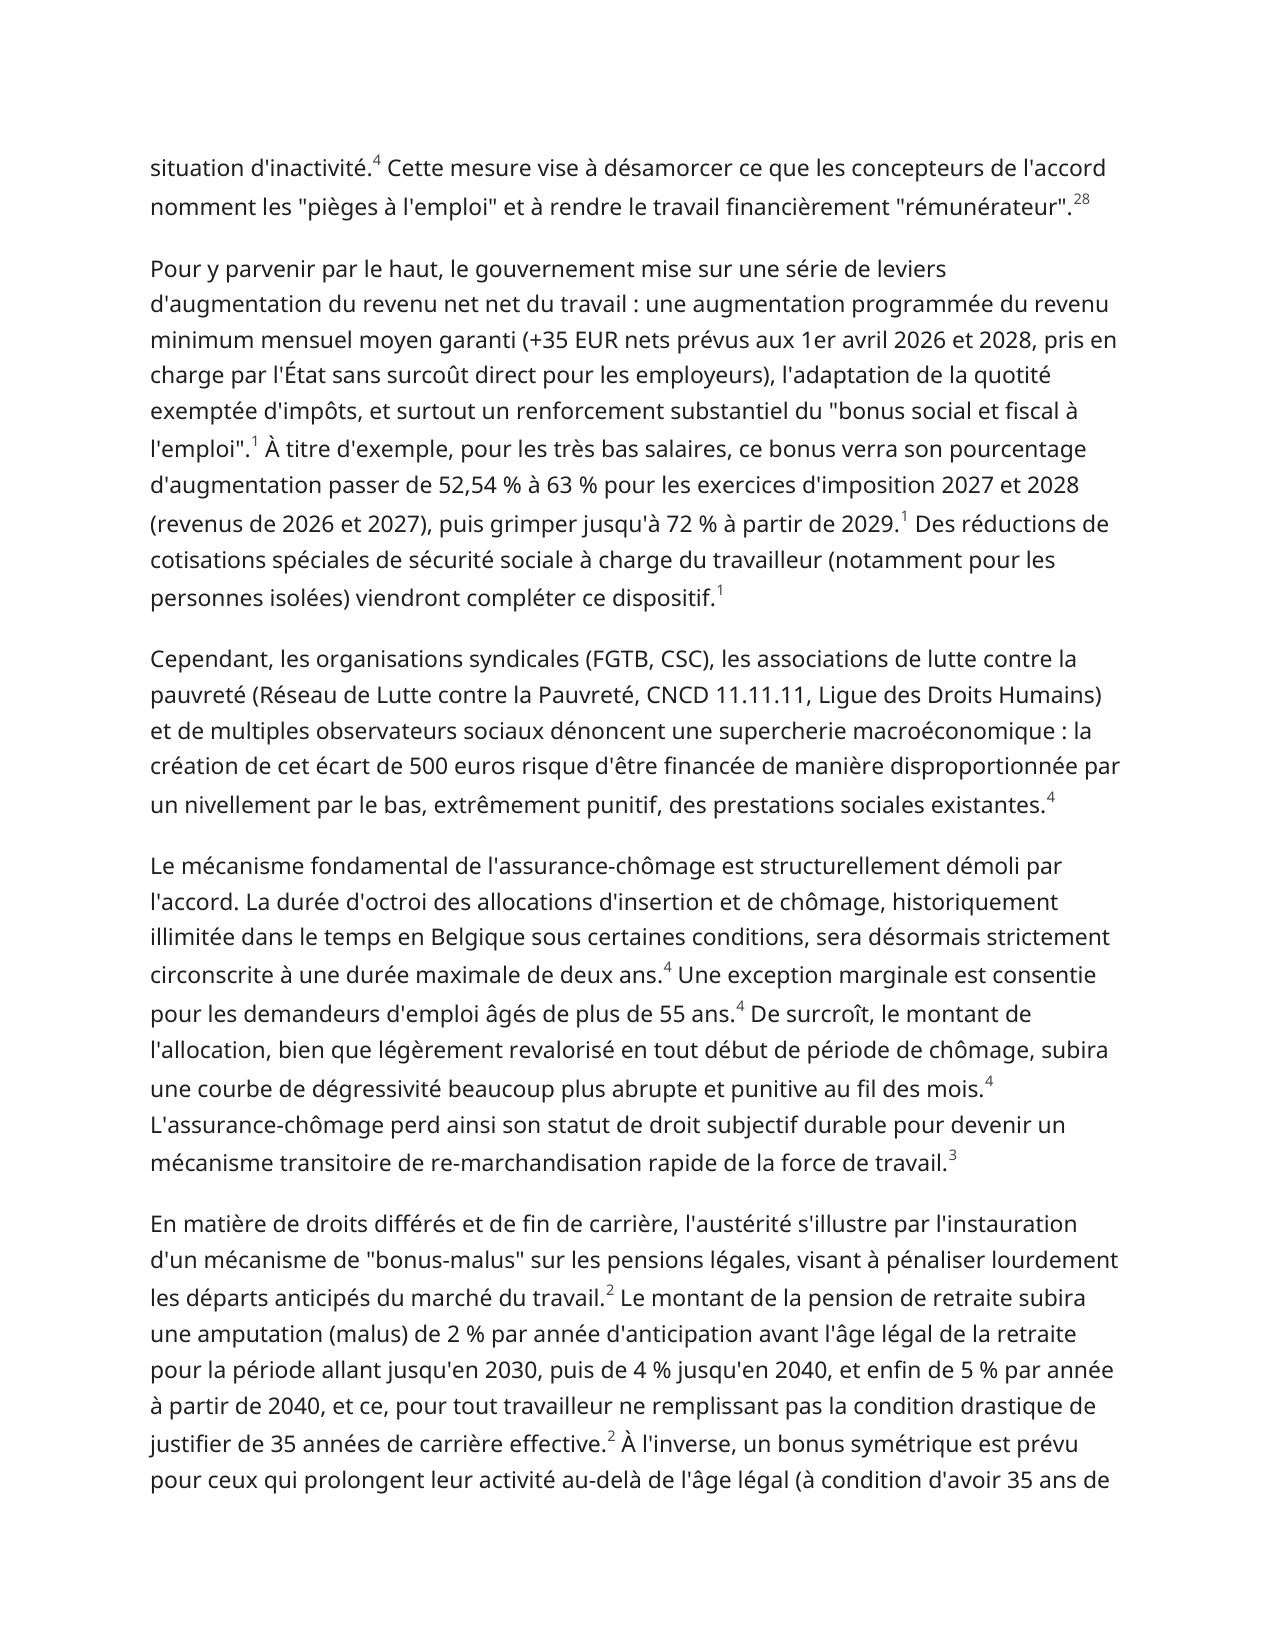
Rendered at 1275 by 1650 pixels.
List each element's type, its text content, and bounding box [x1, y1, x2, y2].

text Le mécanisme fondamental de l'assurance-chômage est structurellement démoli par l'accord. La durée d'octroi des allocations d'insertion et de chômage, historiquement illimitée dans le temps en Belgique sous certaines conditions, sera désormais strictement circonscrite à une durée maximale de deux ans.4 Une exception marginale est consentie pour les demandeurs d'emploi âgés de plus de 55 ans.4 De surcroît, le montant de l'allocation, bien que légèrement revalorisé en tout début de période de chômage, subira une courbe de dégressivité beaucoup plus abrupte et punitive au fil des mois.4 L'assurance-chômage perd ainsi son statut de droit subjectif durable pour devenir un mécanisme transitoire de re-marchandisation rapide de la force de travail.3 [150, 850, 1125, 1179]
text Pour y parvenir par le haut, le gouvernement mise sur une série de leviers d'augmentation du revenu net net du travail : une augmentation programmée du revenu minimum mensuel moyen garanti (+35 EUR nets prévus aux 1er avril 2026 et 2028, pris en charge par l'État sans surcoût direct pour les employeurs), l'adaptation de la quotité exemptée d'impôts, et surtout un renforcement substantiel du "bonus social et fiscal à l'emploi".1 À titre d'exemple, pour les très bas salaires, ce bonus verra son pourcentage d'augmentation passer de 52,54 % à 63 % pour les exercices d'imposition 2027 et 2028 (revenus de 2026 et 2027), puis grimper jusqu'à 72 % à partir de 2029.1 Des réductions de cotisations spéciales de sécurité sociale à charge du travailleur (notamment pour les personnes isolées) viendront compléter ce dispositif.1 [150, 252, 1125, 614]
text situation d'inactivité.4 Cette mesure vise à désamorcer ce que les concepteurs de l'accord nomment les "pièges à l'emploi" et à rendre le travail financièrement "rémunérateur".28 [150, 150, 1125, 223]
text Cependant, les organisations syndicales (FGTB, CSC), les associations de lutte contre la pauvreté (Réseau de Lutte contre la Pauvreté, CNCD 11.11.11, Ligue des Droits Humains) et de multiples observateurs sociaux dénoncent une supercherie macroéconomique : la création de cet écart de 500 euros risque d'être financée de manière disproportionnée par un nivellement par le bas, extrêmement punitif, des prestations sociales existantes.4 [150, 643, 1125, 820]
text En matière de droits différés et de fin de carrière, l'austérité s'illustre par l'instauration d'un mécanisme de "bonus-malus" sur les pensions légales, visant à pénaliser lourdement les départs anticipés du marché du travail.2 Le montant de la pension de retraite subira une amputation (malus) de 2 % par année d'anticipation avant l'âge légal de la retraite pour la période allant jusqu'en 2030, puis de 4 % jusqu'en 2040, et enfin de 5 % par année à partir de 2040, et ce, pour tout travailleur ne remplissant pas la condition drastique de justifier de 35 années de carrière effective.2 À l'inverse, un bonus symétrique est prévu pour ceux qui prolongent leur activité au-delà de l'âge légal (à condition d'avoir 35 ans de [150, 1208, 1125, 1495]
